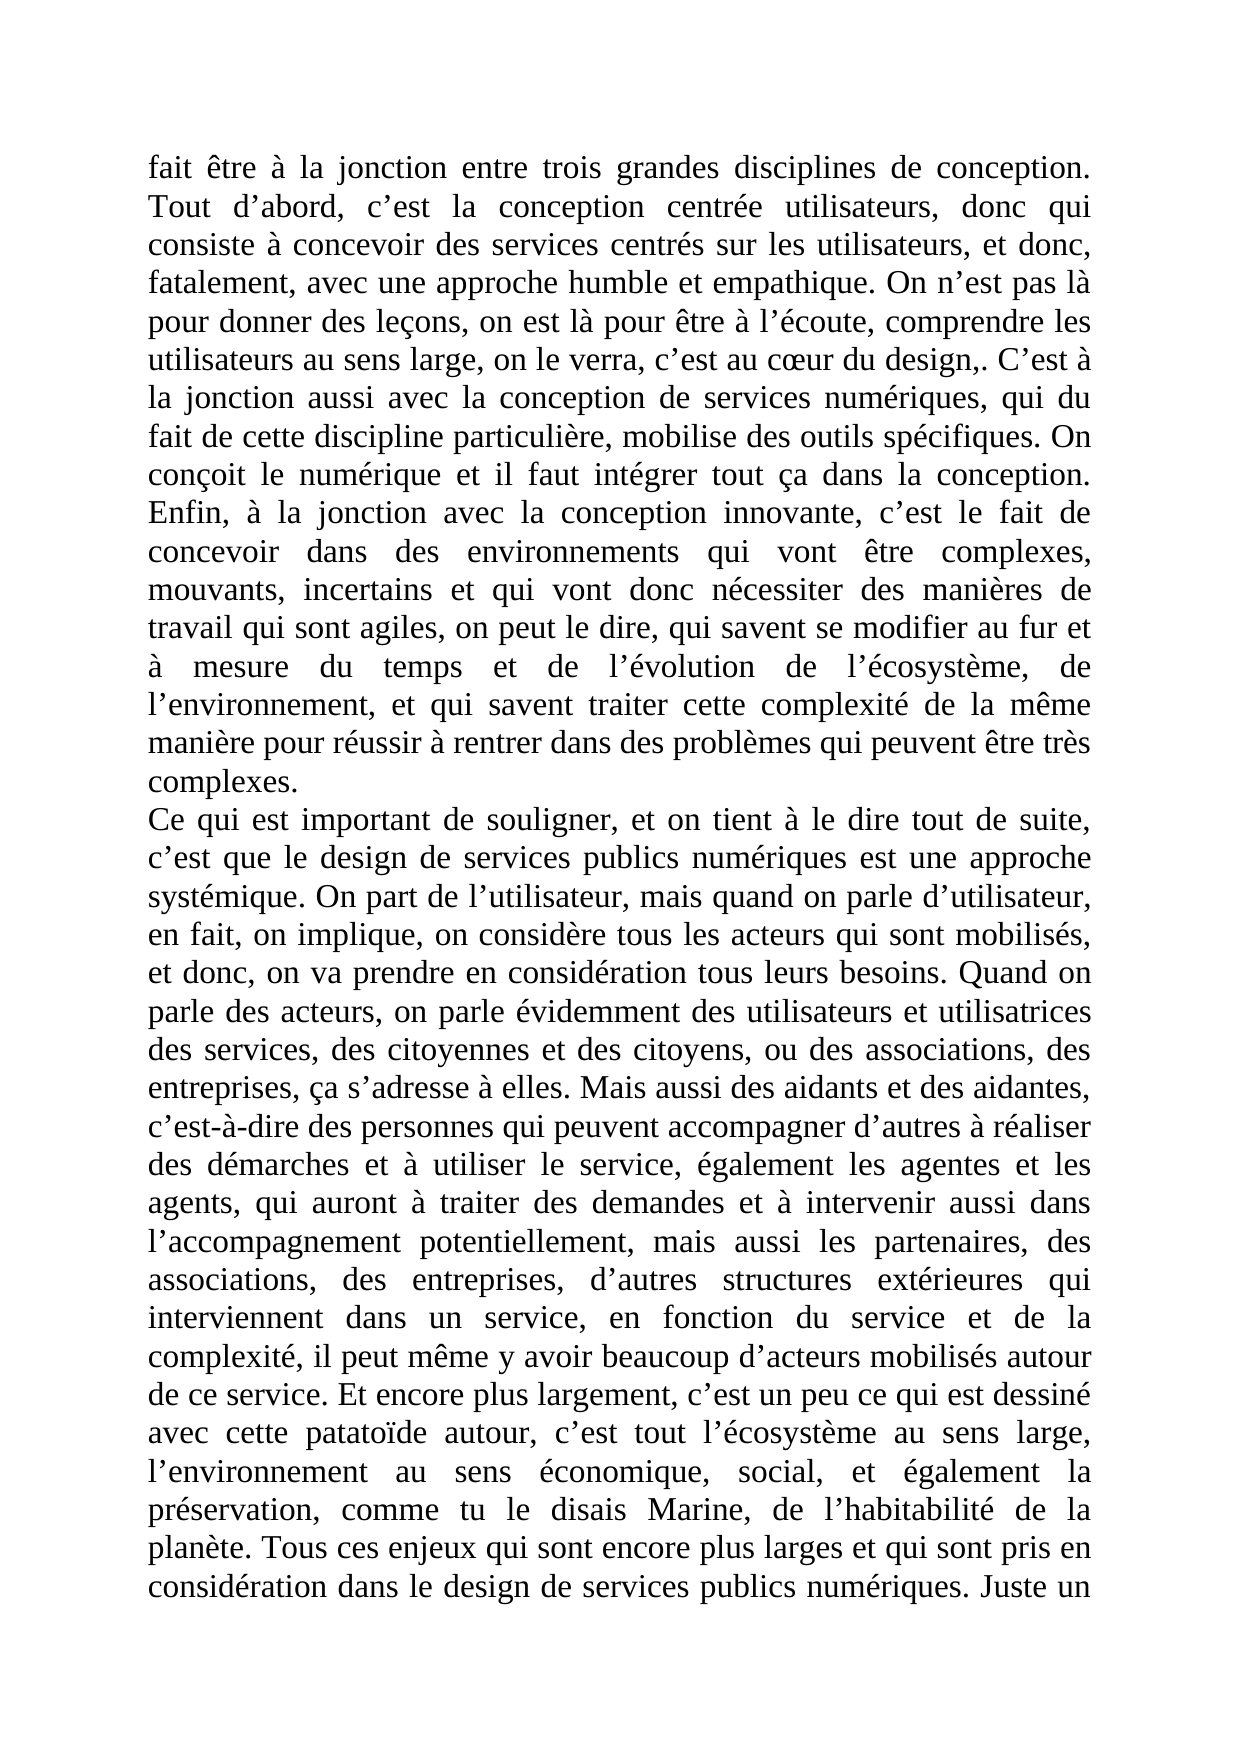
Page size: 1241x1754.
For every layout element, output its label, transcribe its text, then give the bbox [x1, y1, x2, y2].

text fait être à la jonction entre trois grandes disciplines de conception. Tout d’abord, c’est la conception centrée utilisateurs, donc qui consiste à concevoir des services centrés sur les utilisateurs, et donc, fatalement, avec une approche humble et empathique. On n’est pas là pour donner des leçons, on est là pour être à l’écoute, comprendre les utilisateurs au sens large, on le verra, c’est au cœur du design,. C’est à la jonction aussi avec la conception de services numériques, qui du fait de cette discipline particulière, mobilise des outils spécifiques. On conçoit le numérique et il faut intégrer tout ça dans la conception. Enfin, à la jonction avec la conception innovante, c’est le fait de concevoir dans des environnements qui vont être complexes, mouvants, incertains et qui vont donc nécessiter des manières de travail qui sont agiles, on peut le dire, qui savent se modifier au fur et à mesure du temps et de l’évolution de l’écosystème, de l’environnement, et qui savent traiter cette complexité de la même manière pour réussir à rentrer dans des problèmes qui peuvent être très complexes. [148, 148, 1093, 799]
text Ce qui est important de souligner, et on tient à le dire tout de suite, c’est que le design de services publics numériques est une approche systémique. On part de l’utilisateur, mais quand on parle d’utilisateur, en fait, on implique, on considère tous les acteurs qui sont mobilisés, et donc, on va prendre en considération tous leurs besoins. Quand on parle des acteurs, on parle évidemment des utilisateurs et utilisatrices des services, des citoyennes et des citoyens, ou des associations, des entreprises, ça s’adresse à elles. Mais aussi des aidants et des aidantes, c’est-à-dire des personnes qui peuvent accompagner d’autres à réaliser des démarches et à utiliser le service, également les agentes et les agents, qui auront à traiter des demandes et à intervenir aussi dans l’accompagnement potentiellement, mais aussi les partenaires, des associations, des entreprises, d’autres structures extérieures qui interviennent dans un service, en fonction du service et de la complexité, il peut même y avoir beaucoup d’acteurs mobilisés autour de ce service. Et encore plus largement, c’est un peu ce qui est dessiné avec cette patatoïde autour, c’est tout l’écosystème au sens large, l’environnement au sens économique, social, et également la préservation, comme tu le disais Marine, de l’habitabilité de la planète. Tous ces enjeux qui sont encore plus larges et qui sont pris en considération dans le design de services publics numériques. Juste un [148, 799, 1093, 1604]
